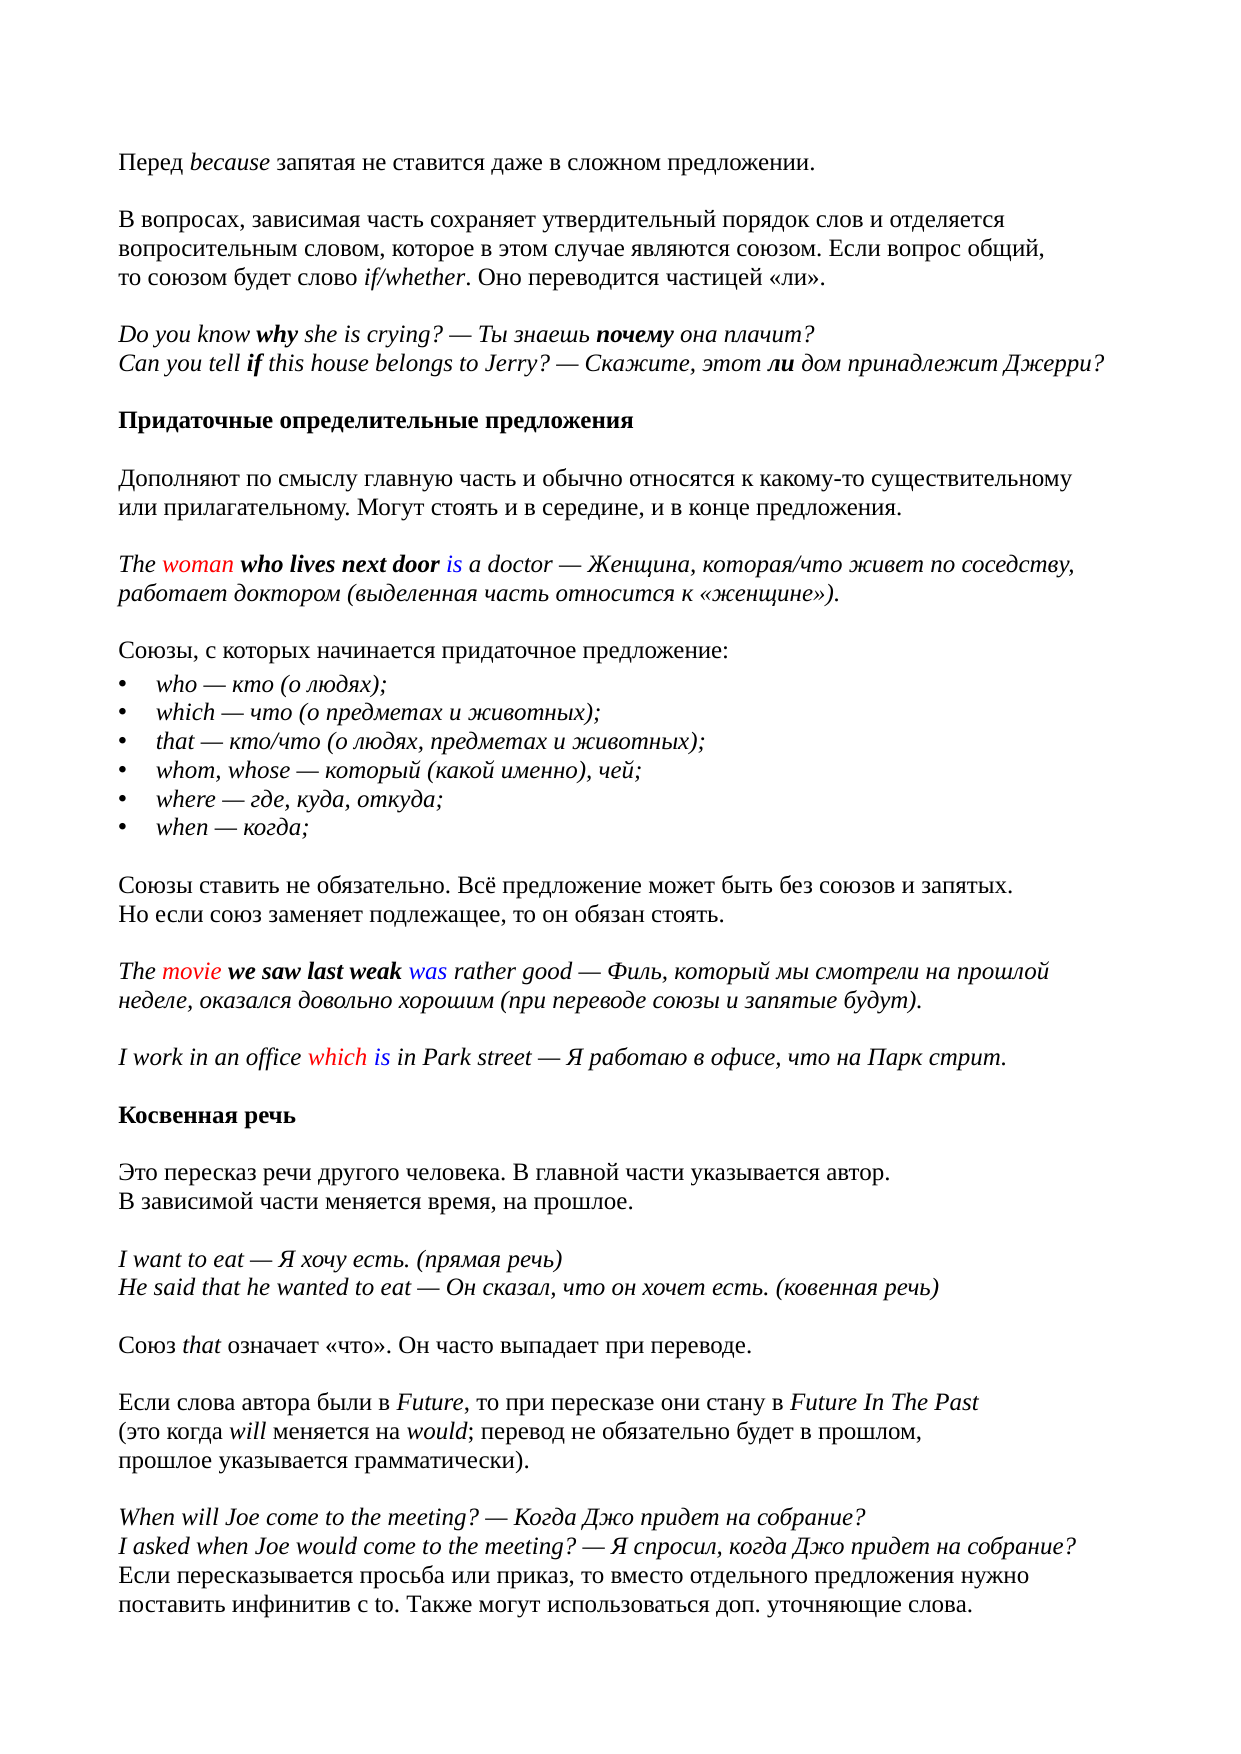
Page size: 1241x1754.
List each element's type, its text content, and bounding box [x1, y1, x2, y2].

text (это когда will меняется на would; перевод не обязательно будет в прошлом, [118, 1416, 1122, 1445]
text I want to eat — Я хочу есть. (прямая речь) [118, 1244, 1122, 1272]
text He said that he wanted to eat — Он сказал, что он хочет есть. (ковенная речь) [118, 1272, 1122, 1301]
list which — что (о предметах и животных); [118, 697, 1122, 726]
text В вопросах, зависимая часть сохраняет утвердительный порядок слов и отделяется вопросительным словом, которое в этом случае являются союзом. Если вопрос общий, [118, 204, 1122, 262]
text Косвенная речь [118, 1100, 1122, 1129]
list whom, whose — который (какой именно), чей; [118, 755, 1122, 784]
text Придаточные определительные предложения [118, 406, 1122, 434]
text неделе, оказался довольно хорошим (при переводе союзы и запятые будут). [118, 985, 1122, 1014]
text Can you tell if this house belongs to Jerry? — Скажите, этот ли дом принадлежит Джерри? [118, 348, 1122, 377]
list when — когда; [118, 812, 1122, 841]
text The woman who lives next door is a doctor — Женщина, которая/что живет по соседству, [118, 549, 1122, 578]
text Если пересказывается просьба или приказ, то вместо отдельного предложения нужно поставить инфинитив с to. Также могут использоваться доп. уточняющие слова. [118, 1560, 1122, 1617]
text то союзом будет слово if/whether. Оно переводится частицей «ли». [118, 262, 1122, 291]
text Союзы, с которых начинается придаточное предложение: [118, 636, 1122, 664]
text Союз that означает «что». Он часто выпадает при переводе. [118, 1330, 1122, 1359]
list where — где, куда, откуда; [118, 784, 1122, 812]
text Перед because запятая не ставится даже в сложном предложении. [118, 147, 1122, 176]
text I work in an office which is in Park street — Я работаю в офисе, что на Парк стрит. [118, 1042, 1122, 1071]
text Дополняют по смыслу главную часть и обычно относятся к какому-то существительному [118, 463, 1122, 492]
text Но если союз заменяет подлежащее, то он обязан стоять. [118, 899, 1122, 927]
text The movie we saw last weak was rather good — Филь, который мы смотрели на прошлой [118, 956, 1122, 985]
text Это пересказ речи другого человека. В главной части указывается автор. [118, 1157, 1122, 1186]
list that — кто/что (о людях, предметах и животных); [118, 726, 1122, 755]
text или прилагательному. Могут стоять и в середине, и в конце предложения. [118, 492, 1122, 521]
text Do you know why she is crying? — Ты знаешь почему она плачит? [118, 319, 1122, 348]
text When will Joe come to the meeting? — Когда Джо придет на собрание? [118, 1502, 1122, 1531]
text прошлое указывается грамматически). [118, 1445, 1122, 1474]
text работает доктором (выделенная часть относится к «женщине»). [118, 578, 1122, 607]
text Союзы ставить не обязательно. Всё предложение может быть без союзов и запятых. [118, 870, 1122, 899]
text I asked when Joe would come to the meeting? — Я спросил, когда Джо придет на собрание? [118, 1531, 1122, 1560]
list who — кто (о людях); [118, 669, 1122, 697]
text Если слова автора были в Future, то при пересказе они стану в Future In The Past [118, 1387, 1122, 1416]
text В зависимой части меняется время, на прошлое. [118, 1186, 1122, 1215]
